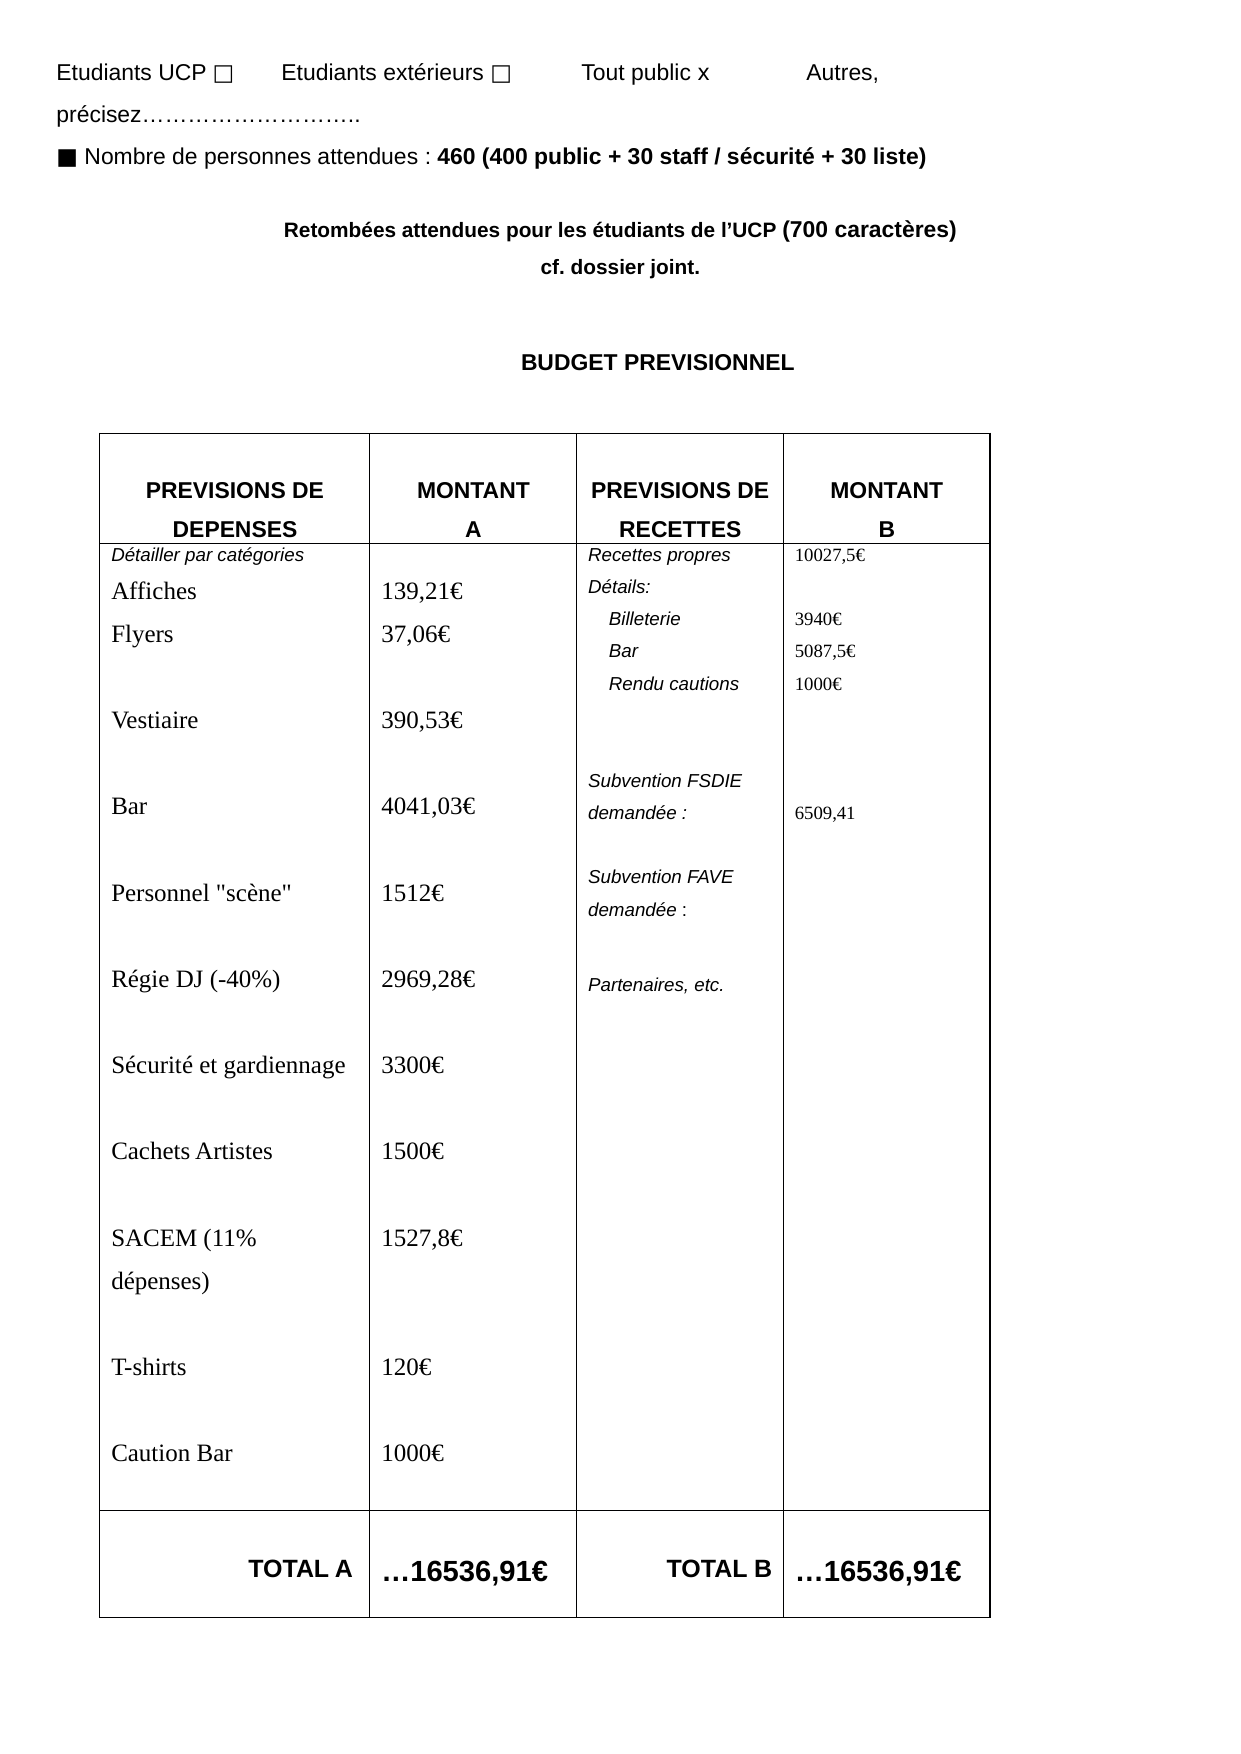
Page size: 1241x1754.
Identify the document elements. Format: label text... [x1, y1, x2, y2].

table_cell [100, 1588, 369, 1617]
table_cell …16536,91€ [784, 1511, 989, 1588]
table_cell 139,21€ 37,06€ 390,53€ 4041,03€ 1512€ 2969,28€ 3300€ 1500€ 1527,8€ 120€ 1000€ [370, 544, 576, 1510]
text Etudiants UCP □ Etudiants extérieurs □ Tout public x Autres, précisez……………………….. [56, 56, 1184, 127]
table_cell Recettes propres Détails: Billeterie Bar Rendu cautions Subvention FSDIE demandée : Subvention FAVE demandée : Partenaires, etc. [577, 544, 783, 1510]
table_cell Détailler par catégories Affiches Flyers Vestiaire Bar Personnel "scène" Régie DJ (-40%) Sécurité et gardiennage Cachets Artistes SACEM (11% dépenses) T-shirts Caution Bar [100, 544, 369, 1510]
table_cell …16536,91€ [370, 1511, 576, 1588]
table_cell TOTAL A [100, 1511, 369, 1588]
table_cell TOTAL B [577, 1511, 783, 1588]
table_cell 10027,5€ 3940€ 5087,5€ 1000€ 6509,41 [784, 544, 989, 1510]
table_header PREVISIONS DE DEPENSES [100, 434, 369, 542]
table_cell [784, 1588, 989, 1617]
table_cell [370, 1588, 576, 1617]
text Retombées attendues pour les étudiants de l’UCP (700 caractères) [56, 216, 1184, 242]
table_cell [577, 1588, 783, 1617]
table_header MONTANT A [370, 434, 576, 542]
table_header MONTANT B [784, 434, 989, 542]
list BUDGET PREVISIONNEL [56, 348, 1184, 375]
text cf. dossier joint. [56, 255, 1184, 279]
table_header PREVISIONS DE RECETTES [577, 434, 783, 542]
text ■ Nombre de personnes attendues : 460 (400 public + 30 staff / sécurité + 30 liste) [56, 140, 1184, 171]
